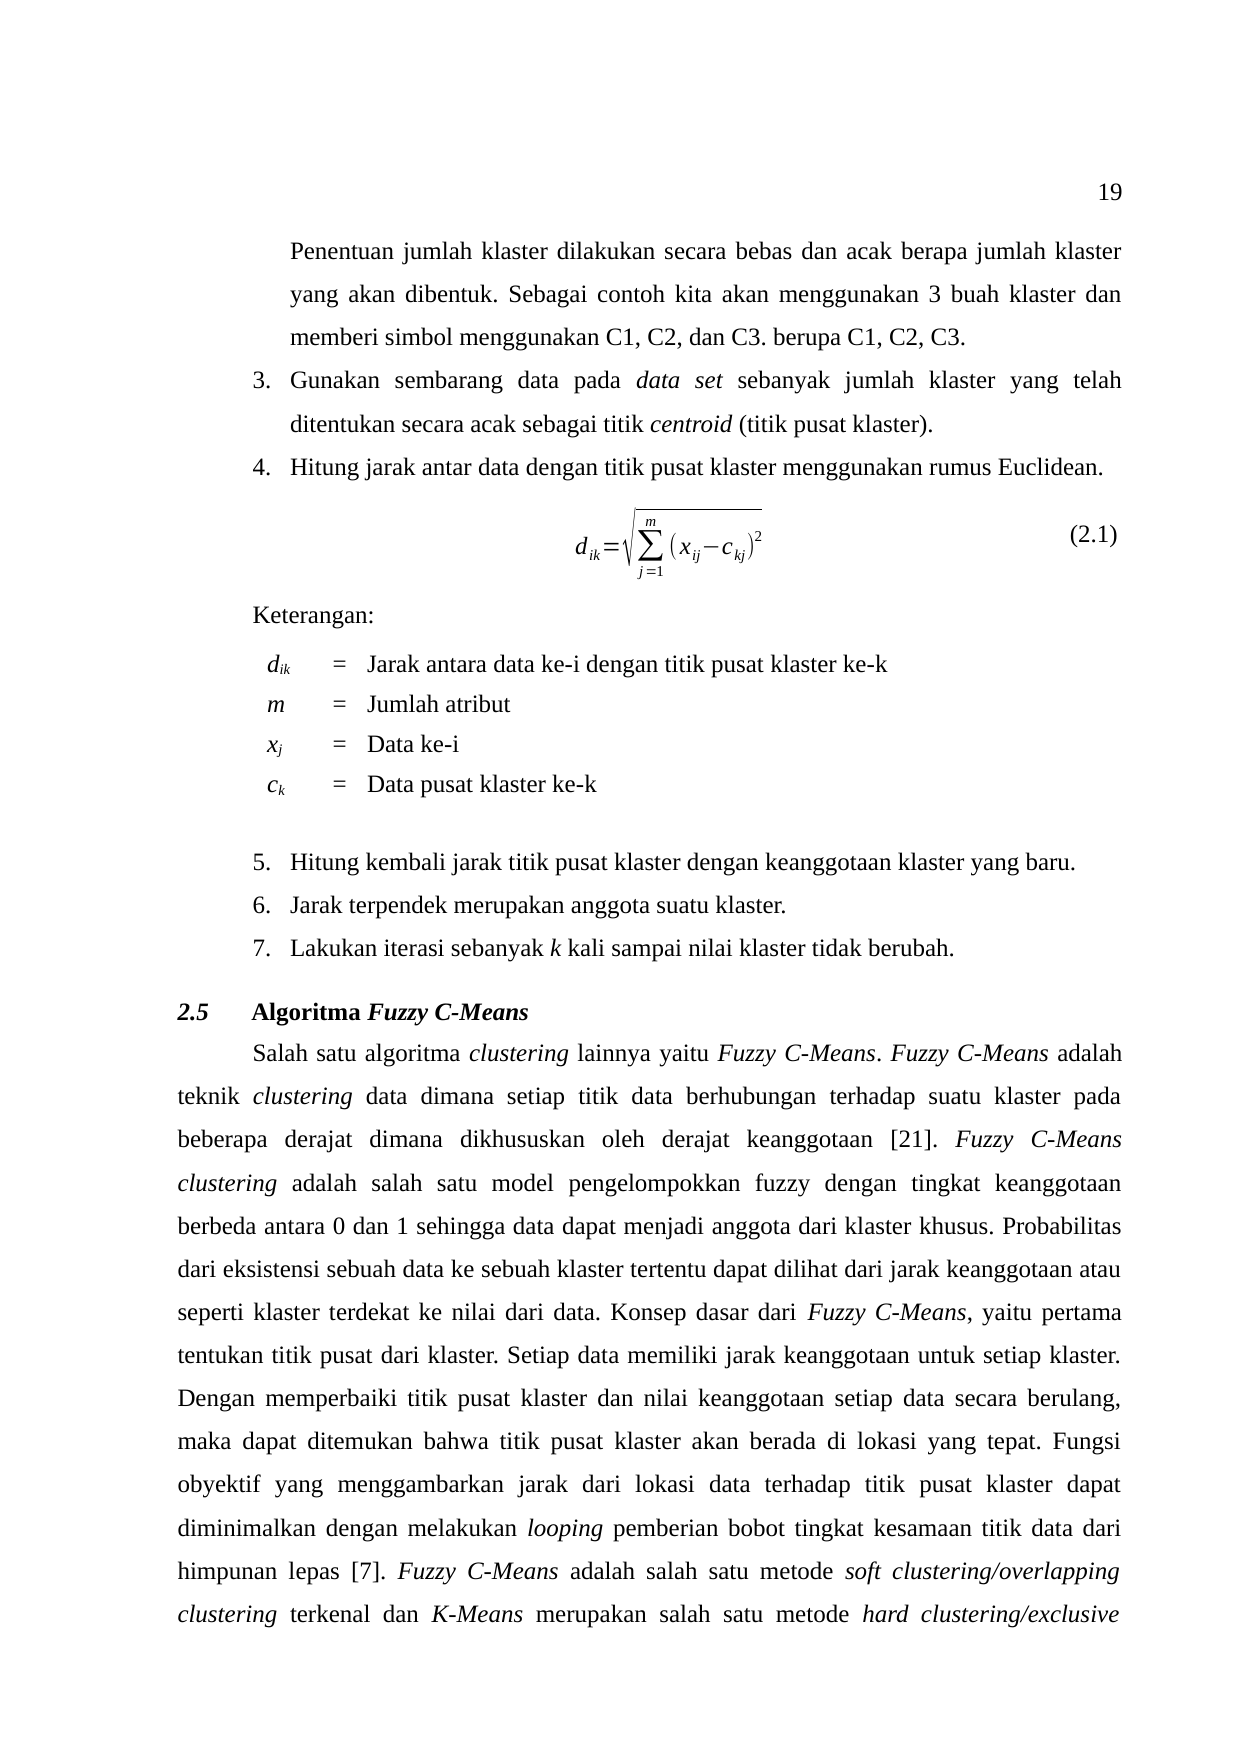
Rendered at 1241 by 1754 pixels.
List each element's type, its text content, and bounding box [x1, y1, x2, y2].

list Jarak terpendek merupakan anggota suatu klaster. [252, 890, 1122, 919]
table_header Jarak antara data ke-i dengan titik pusat klaster ke-k [361, 643, 1002, 683]
text Rumus 2.1. Rumus Euclidean [569, 507, 768, 585]
table_header = [327, 643, 361, 683]
subtitle Algoritma Fuzzy C-Means [177, 997, 1122, 1026]
table_cell ck [261, 764, 327, 804]
list Hitung kembali jarak titik pusat klaster dengan keanggotaan klaster yang baru. [252, 847, 1122, 876]
table_cell m [261, 683, 327, 723]
table_header dik [261, 643, 327, 683]
table_cell = [327, 723, 361, 763]
table_cell Data pusat klaster ke-k [361, 764, 1002, 804]
table_cell Data ke-i [361, 723, 1002, 763]
table_cell xj [261, 723, 327, 763]
text (2.1) [177, 495, 1122, 585]
list Penentuan jumlah klaster dilakukan secara bebas dan acak berapa jumlah klaster yang akan dibentuk. Sebagai contoh kita akan menggunakan 3 buah klaster dan memberi simbol menggunakan C1, C2, dan C3. berupa C1, C2, C3. [252, 236, 1122, 351]
list Gunakan sembarang data pada data set sebanyak jumlah klaster yang telah ditentukan secara acak sebagai titik centroid (titik pusat klaster). [252, 366, 1122, 437]
text Keterangan: [177, 600, 1122, 628]
list Lakukan iterasi sebanyak k kali sampai nilai klaster tidak berubah. [252, 933, 1122, 962]
table_cell Jumlah atribut [361, 683, 1002, 723]
text Salah satu algoritma clustering lainnya yaitu Fuzzy C-Means. Fuzzy C-Means adalah teknik clustering data dimana setiap titik data berhubungan terhadap suatu klaster pada beberapa derajat dimana dikhususkan oleh derajat keanggotaan [21]⁠. Fuzzy C-Means clustering adalah salah satu model pengelompokkan fuzzy dengan tingkat keanggotaan berbeda antara 0 dan 1 sehingga data dapat menjadi anggota dari klaster khusus. Probabilitas dari eksistensi sebuah data ke sebuah klaster tertentu dapat dilihat dari jarak keanggotaan atau seperti klaster terdekat ke nilai dari data. Konsep dasar dari Fuzzy C-Means, yaitu pertama tentukan titik pusat dari klaster. Setiap data memiliki jarak keanggotaan untuk setiap klaster. Dengan memperbaiki titik pusat klaster dan nilai keanggotaan setiap data secara berulang, maka dapat ditemukan bahwa titik pusat klaster akan berada di lokasi yang tepat. Fungsi obyektif yang menggambarkan jarak dari lokasi data terhadap titik pusat klaster dapat diminimalkan dengan melakukan looping pemberian bobot tingkat kesamaan titik data dari himpunan lepas [7]⁠. Fuzzy C-Means adalah salah satu metode soft clustering/overlapping clustering terkenal dan K-Means merupakan salah satu metode hard clustering/exclusive [177, 1038, 1122, 1628]
table_cell = [327, 683, 361, 723]
list Hitung jarak antar data dengan titik pusat klaster menggunakan rumus Euclidean. [252, 452, 1122, 481]
table_cell = [327, 764, 361, 804]
